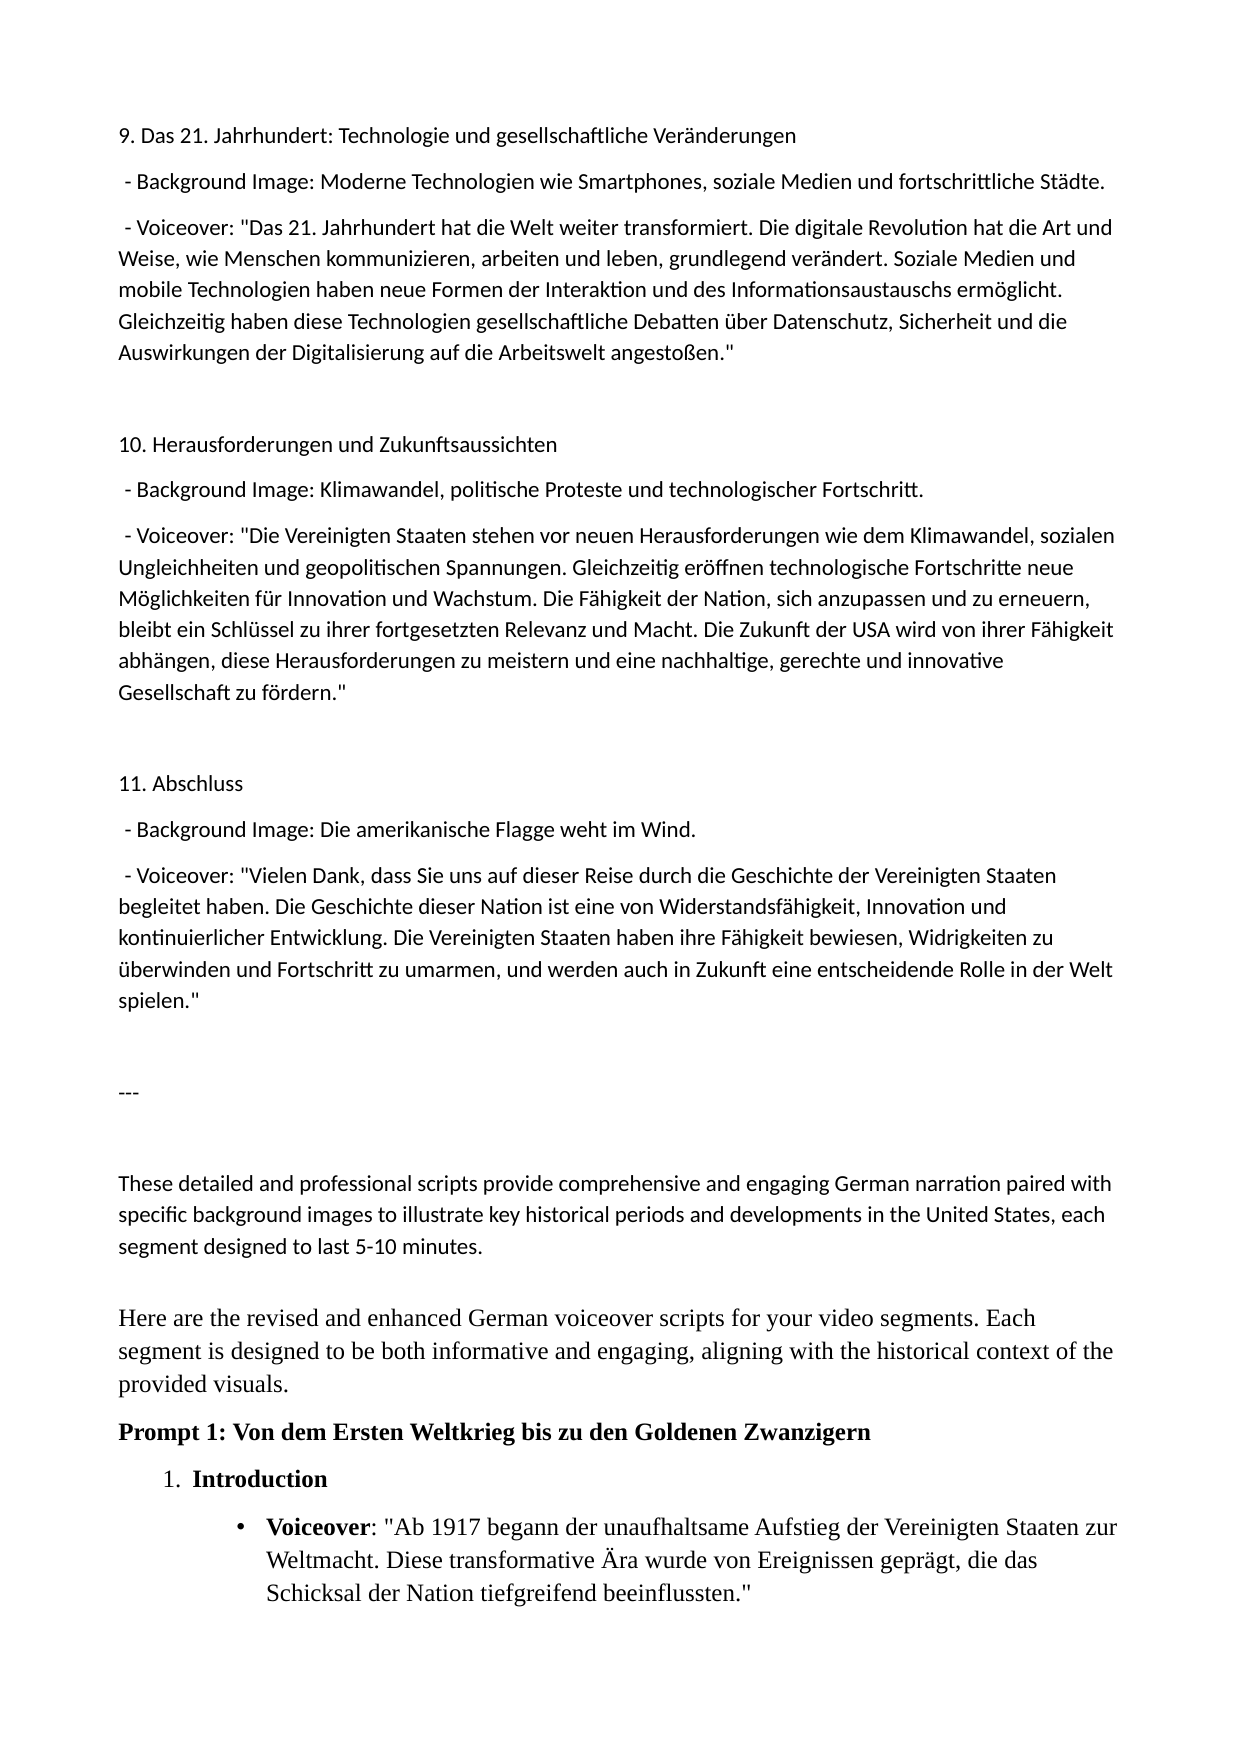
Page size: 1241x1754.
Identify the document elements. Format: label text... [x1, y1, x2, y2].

text 10. Herausforderungen und Zukunftsaussichten [118, 426, 1122, 458]
text - Background Image: Klimawandel, politische Proteste und technologischer Fortschritt. [118, 472, 1122, 503]
list Introduction [162, 1464, 1122, 1493]
text 9. Das 21. Jahrhundert: Technologie und gesellschaftliche Veränderungen [118, 118, 1122, 149]
text - Background Image: Moderne Technologien wie Smartphones, soziale Medien und fortschrittliche Städte. [118, 164, 1122, 195]
list Voiceover: "Ab 1917 begann der unaufhaltsame Aufstieg der Vereinigten Staaten zur Weltmacht. Diese transformative Ära wurde von Ereignissen geprägt, die das Schicksal der Nation tiefgreifend beeinflussten." [236, 1512, 1122, 1607]
text These detailed and professional scripts provide comprehensive and engaging German narration paired with specific background images to illustrate key historical periods and developments in the United States, each segment designed to last 5-10 minutes. [118, 1166, 1122, 1260]
text 11. Abschluss [118, 766, 1122, 797]
text --- [118, 1074, 1122, 1106]
text - Voiceover: "Die Vereinigten Staaten stehen vor neuen Herausforderungen wie dem Klimawandel, sozialen Ungleichheiten und geopolitischen Spannungen. Gleichzeitig eröffnen technologische Fortschritte neue Möglichkeiten für Innovation und Wachstum. Die Fähigkeit der Nation, sich anzupassen und zu erneuern, bleibt ein Schlüssel zu ihrer fortgesetzten Relevanz und Macht. Die Zukunft der USA wird von ihrer Fähigkeit abhängen, diese Herausforderungen zu meistern und eine nachhaltige, gerechte und innovative Gesellschaft zu fördern." [118, 518, 1122, 706]
text - Background Image: Die amerikanische Flagge weht im Wind. [118, 812, 1122, 843]
text Here are the revised and enhanced German voiceover scripts for your video segments. Each segment is designed to be both informative and engaging, aligning with the historical context of the provided visuals. [118, 1303, 1122, 1398]
text Prompt 1: Von dem Ersten Weltkrieg bis zu den Goldenen Zwanzigern [118, 1417, 1122, 1446]
text - Voiceover: "Das 21. Jahrhundert hat die Welt weiter transformiert. Die digitale Revolution hat die Art und Weise, wie Menschen kommunizieren, arbeiten und leben, grundlegend verändert. Soziale Medien und mobile Technologien haben neue Formen der Interaktion und des Informationsaustauschs ermöglicht. Gleichzeitig haben diese Technologien gesellschaftliche Debatten über Datenschutz, Sicherheit und die Auswirkungen der Digitalisierung auf die Arbeitswelt angestoßen." [118, 210, 1122, 366]
text - Voiceover: "Vielen Dank, dass Sie uns auf dieser Reise durch die Geschichte der Vereinigten Staaten begleitet haben. Die Geschichte dieser Nation ist eine von Widerstandsfähigkeit, Innovation und kontinuierlicher Entwicklung. Die Vereinigten Staaten haben ihre Fähigkeit bewiesen, Widrigkeiten zu überwinden und Fortschritt zu umarmen, und werden auch in Zukunft eine entscheidende Rolle in der Welt spielen." [118, 858, 1122, 1014]
